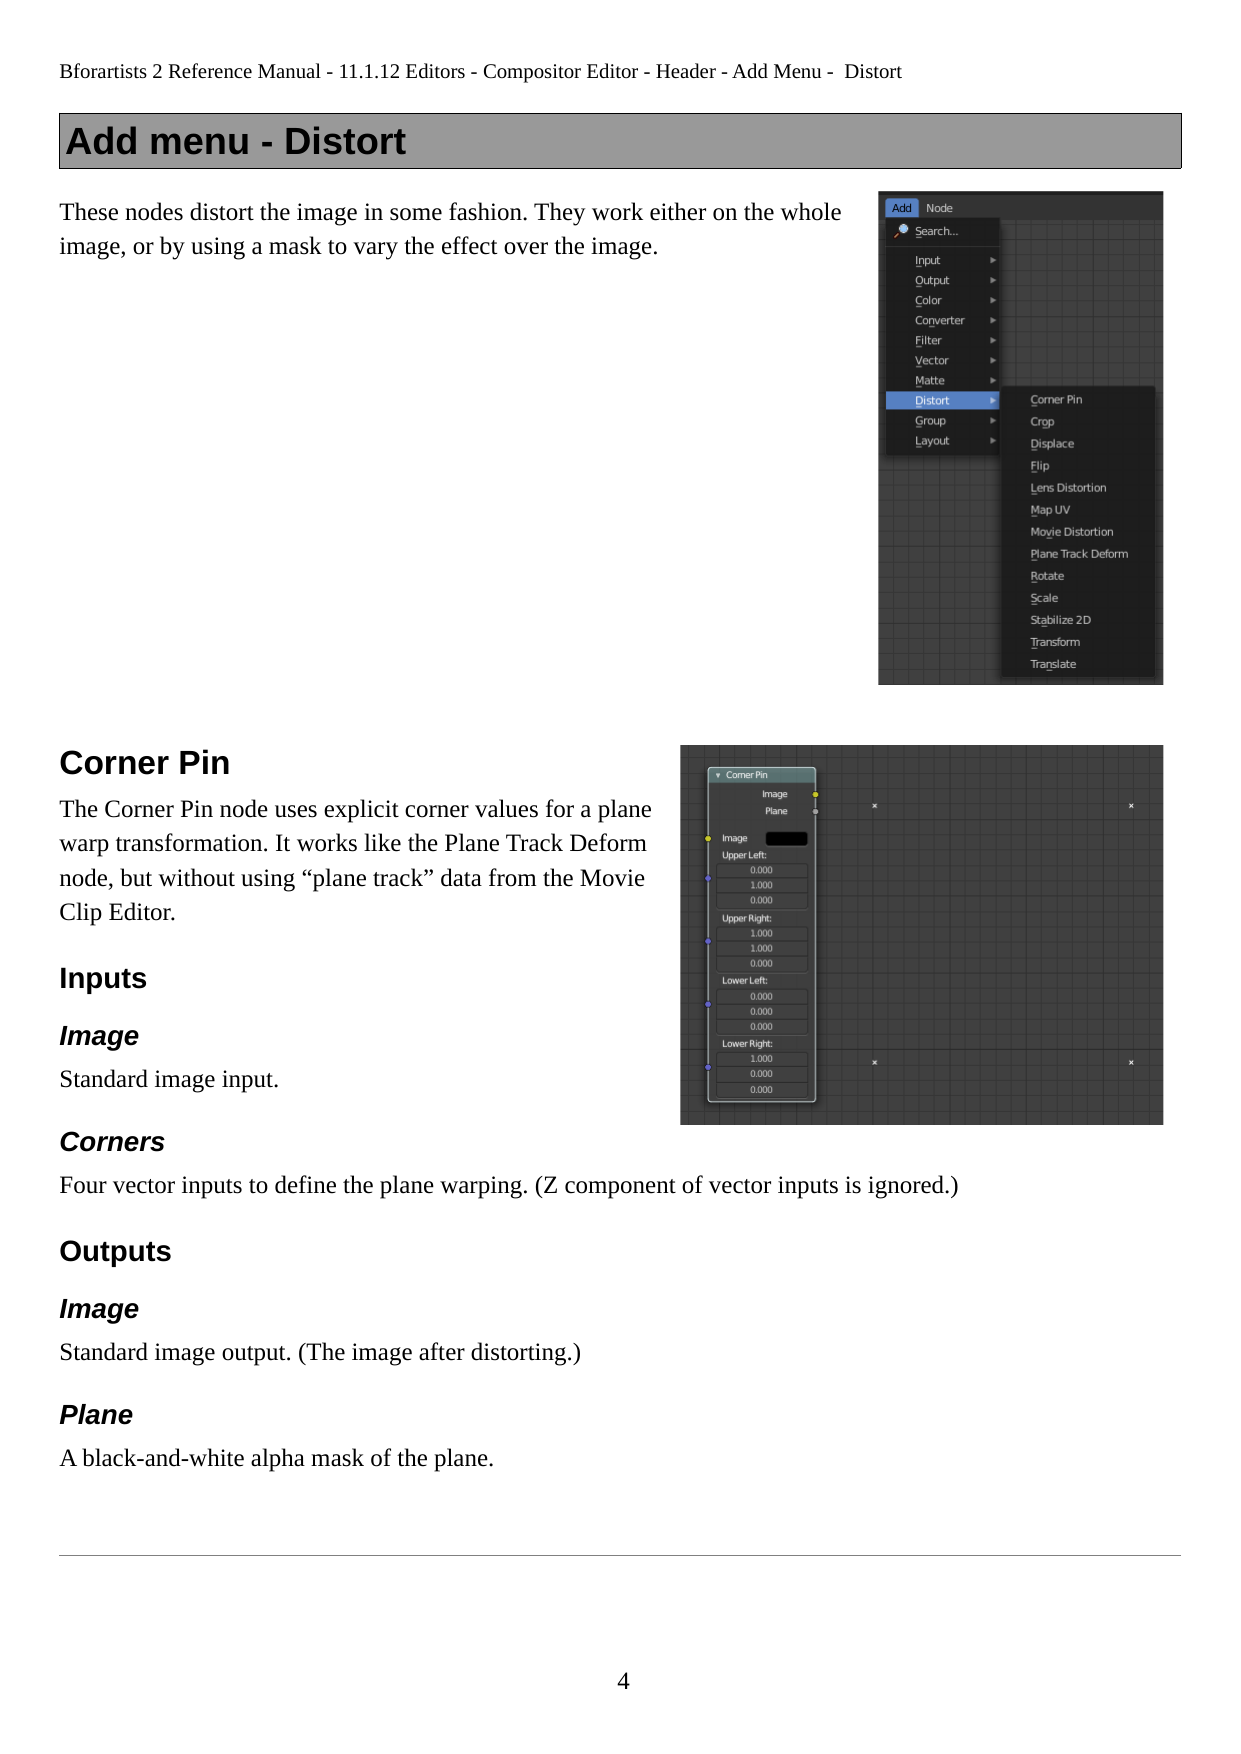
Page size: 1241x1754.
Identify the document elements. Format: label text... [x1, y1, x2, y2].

subtitle Corners [59, 1126, 1181, 1157]
text Standard image output. (The image after distorting.) [59, 1337, 1181, 1365]
subtitle Plane [59, 1398, 1181, 1430]
subtitle Corner Pin [59, 743, 1181, 781]
text Four vector inputs to define the plane warping. (Z component of vector inputs is ignored.) [59, 1170, 1181, 1199]
text A black-and-white alpha mask of the plane. [59, 1443, 1181, 1471]
subtitle Inputs [59, 961, 680, 994]
subtitle Outputs [59, 1233, 1181, 1267]
text [1164, 1064, 1181, 1093]
text These nodes distort the image in some fashion. They work either on the whole image, or by using a mask to vary the effect over the image. [59, 197, 878, 260]
subtitle Image [59, 1019, 680, 1051]
picture [680, 745, 1164, 1125]
subtitle [1164, 961, 1181, 994]
subtitle [1164, 1019, 1181, 1051]
subtitle Image [59, 1292, 1181, 1324]
text The Corner Pin node uses explicit corner values for a plane warp transformation. It works like the Plane Track Deform node, but without using “plane track” data from the Movie Clip Editor. [59, 794, 680, 926]
text Standard image input. [59, 1064, 680, 1093]
picture [878, 191, 1164, 685]
table_header Add menu - Distort [60, 114, 1181, 168]
